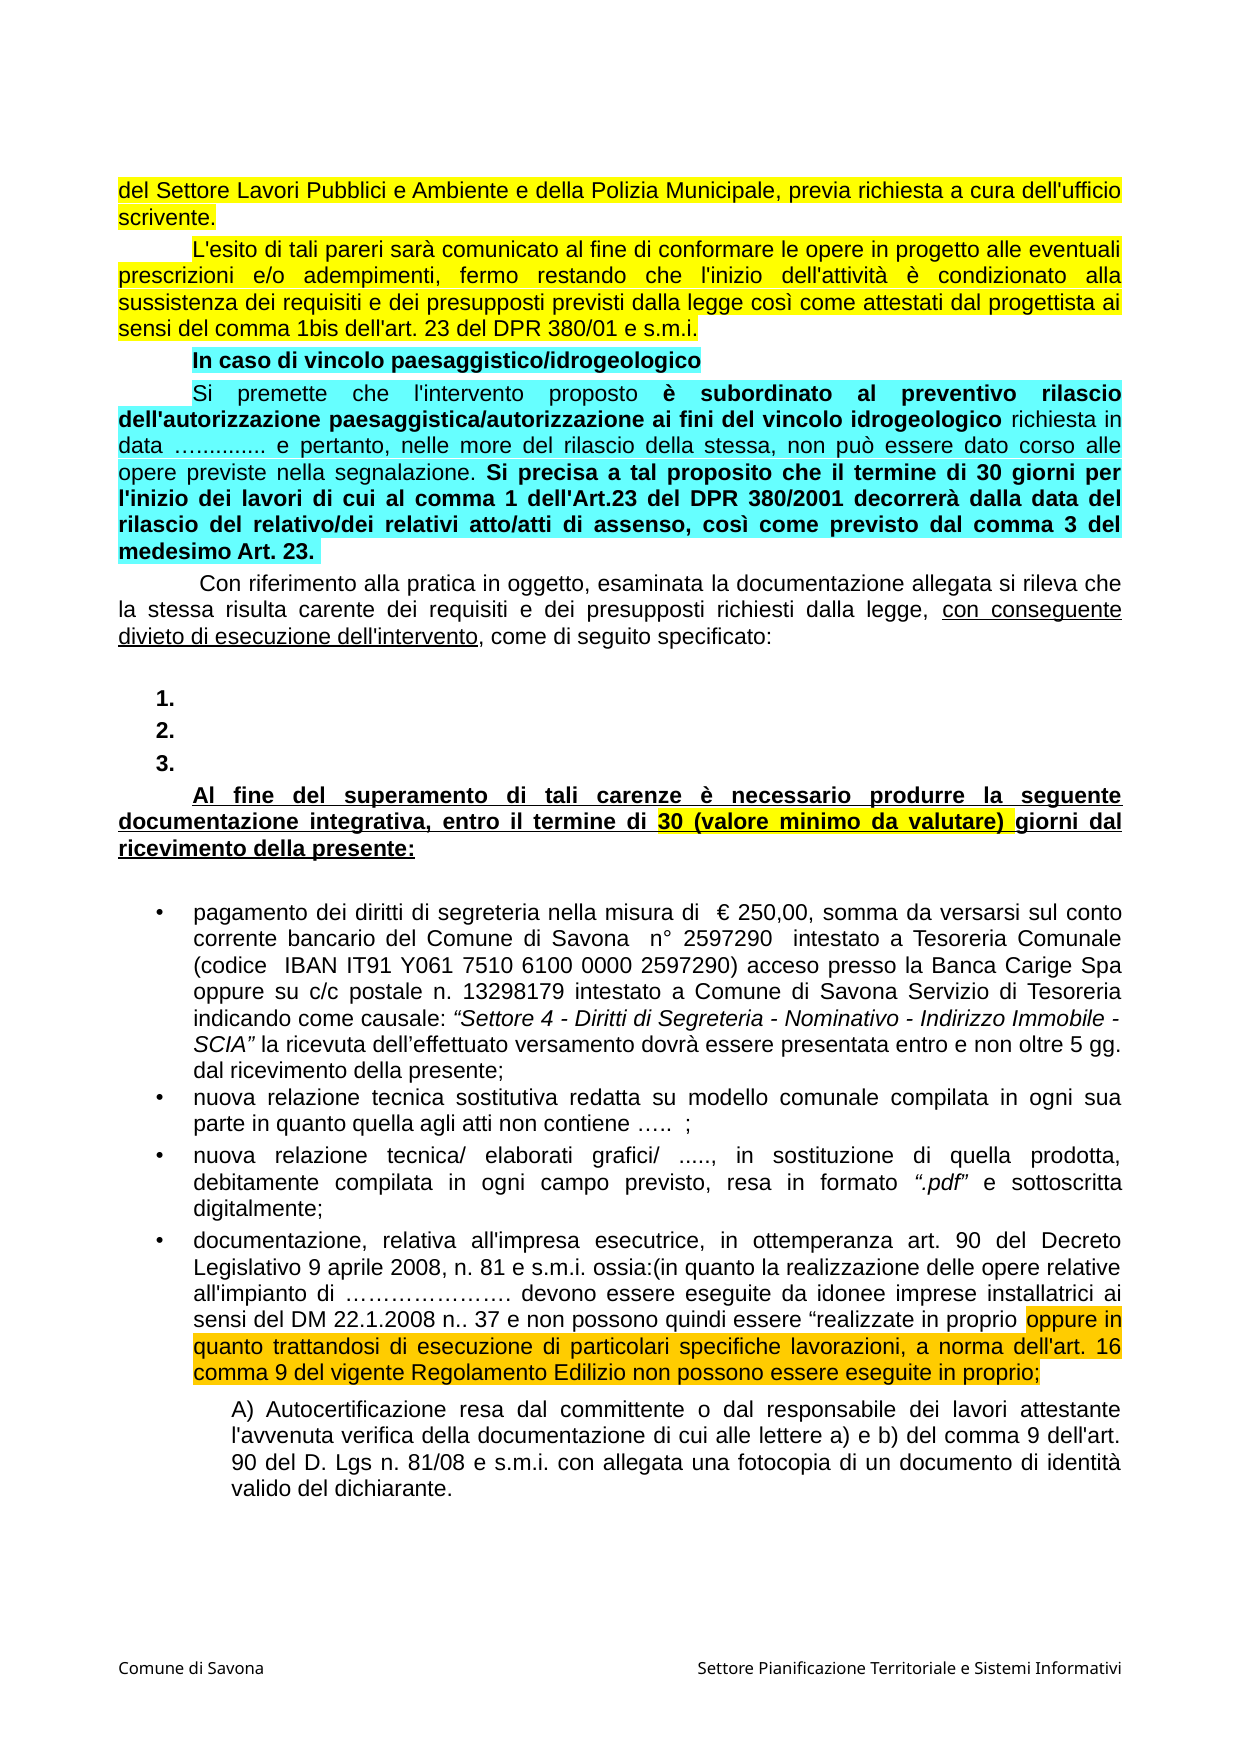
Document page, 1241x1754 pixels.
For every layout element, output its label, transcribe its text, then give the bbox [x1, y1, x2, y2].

list nuova relazione tecnica/ elaborati grafici/ ....., in sostituzione di quella prodotta, debitamente compilata in ogni campo previsto, resa in formato “.pdf” e sottoscritta digitalmente; [156, 1142, 1122, 1221]
list documentazione, relativa all'impresa esecutrice, in ottemperanza art. 90 del Decreto Legislativo 9 aprile 2008, n. 81 e s.m.i. ossia:(in quanto la realizzazione delle opere relative all'impianto di …………………. devono essere eseguite da idonee imprese installatrici ai sensi del DM 22.1.2008 n.. 37 e non possono quindi essere “realizzate in proprio oppure in quanto trattandosi di esecuzione di particolari specifiche lavorazioni, a norma dell'art. 16 comma 9 del vigente Regolamento Edilizio non possono essere eseguite in proprio; [156, 1227, 1122, 1385]
text Si premette che l'intervento proposto è subordinato al preventivo rilascio dell'autorizzazione paesaggistica/autorizzazione ai fini del vincolo idrogeologico richiesta in data …........... e pertanto, nelle more del rilascio della stessa, non può essere dato corso alle opere previste nella segnalazione. Si precisa a tal proposito che il termine di 30 giorni per l'inizio dei lavori di cui al comma 1 dell'Art.23 del DPR 380/2001 decorrerà dalla data del rilascio del relativo/dei relativi atto/atti di assenso, così come previsto dal comma 3 del medesimo Art. 23. [118, 379, 1122, 564]
text Con riferimento alla pratica in oggetto, esaminata la documentazione allegata si rileva che la stessa risulta carente dei requisiti e dei presupposti richiesti dalla legge, con conseguente divieto di esecuzione dell'intervento, come di seguito specificato: [118, 570, 1122, 649]
list pagamento dei diritti di segreteria nella misura di € 250,00, somma da versarsi sul conto corrente bancario del Comune di Savona n° 2597290 intestato a Tesoreria Comunale (codice IBAN IT91 Y061 7510 6100 0000 2597290) acceso presso la Banca Carige Spa oppure su c/c postale n. 13298179 intestato a Comune di Savona Servizio di Tesoreria indicando come causale: “Settore 4 - Diritti di Segreteria - Nominativo - Indirizzo Immobile - SCIA” la ricevuta dell’effettuato versamento dovrà essere presentata entro e non oltre 5 gg. dal ricevimento della presente; [156, 899, 1122, 1083]
text In caso di vincolo paesaggistico/idrogeologico [118, 347, 1122, 373]
list nuova relazione tecnica sostitutiva redatta su modello comunale compilata in ogni sua parte in quanto quella agli atti non contiene ….. ; [156, 1083, 1122, 1136]
text L'esito di tali pareri sarà comunicato al fine di conformare le opere in progetto alle eventuali prescrizioni e/o adempimenti, fermo restando che l'inizio dell'attività è condizionato alla sussistenza dei requisiti e dei presupposti previsti dalla legge così come attestati dal progettista ai sensi del comma 1bis dell'art. 23 del DPR 380/01 e s.m.i. [118, 236, 1122, 341]
text ricevimento della presente: [118, 832, 1122, 861]
text A) Autocertificazione resa dal committente o dal responsabile dei lavori attestante l'avvenuta verifica della documentazione di cui alle lettere a) e b) del comma 9 dell'art. 90 del D. Lgs n. 81/08 e s.m.i. con allegata una fotocopia di un documento di identità valido del dichiarante. [231, 1396, 1122, 1501]
text Al fine del superamento di tali carenze è necessario produrre la seguente documentazione integrativa, entro il termine di 30 (valore minimo da valutare) giorni dal [118, 782, 1122, 831]
text del Settore Lavori Pubblici e Ambiente e della Polizia Municipale, previa richiesta a cura dell'ufficio scrivente. [118, 177, 1122, 230]
